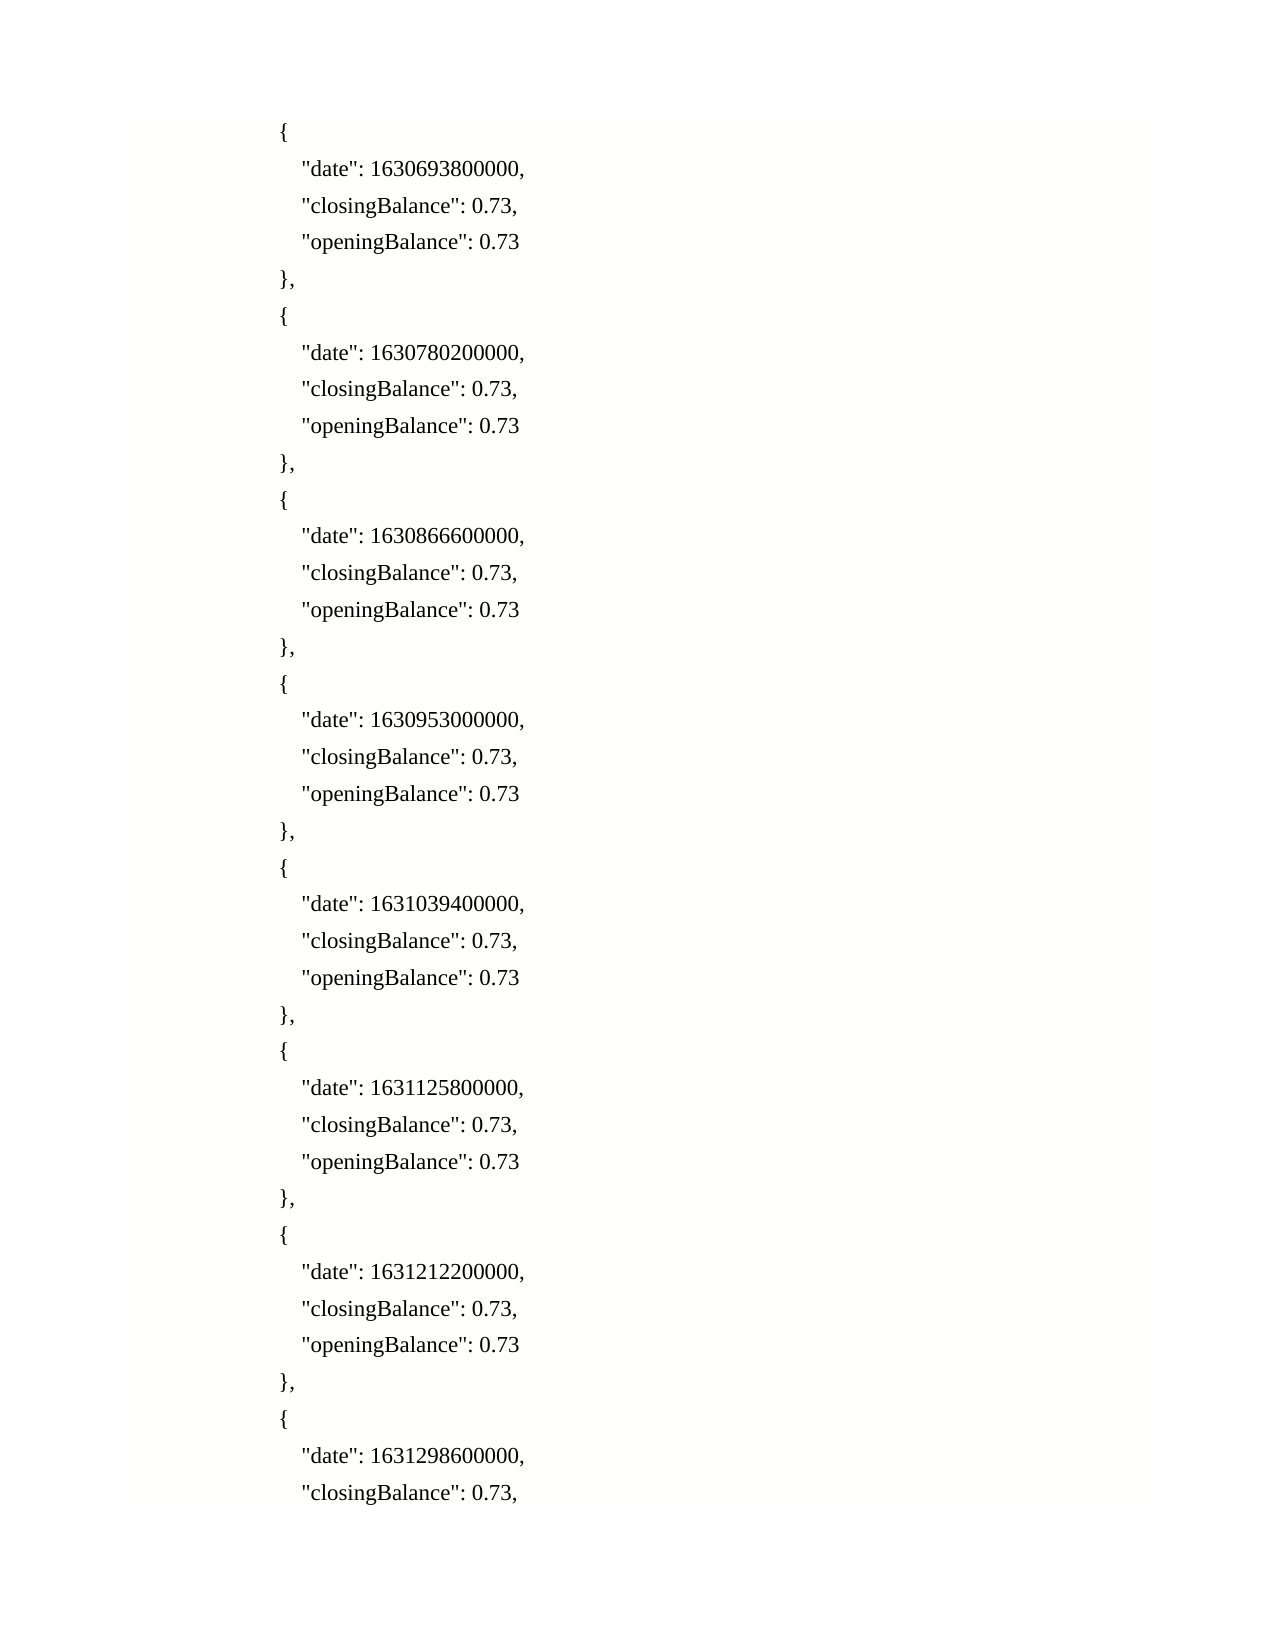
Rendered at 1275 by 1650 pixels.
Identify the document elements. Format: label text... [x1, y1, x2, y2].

text { [118, 670, 1157, 696]
text }, [118, 449, 1157, 475]
text "closingBalance": 0.73, [118, 1295, 1157, 1321]
text "closingBalance": 0.73, [118, 1111, 1157, 1137]
text }, [118, 633, 1157, 659]
text }, [118, 265, 1157, 292]
text { [118, 1221, 1157, 1248]
text "closingBalance": 0.73, [118, 927, 1157, 953]
text "closingBalance": 0.73, [118, 192, 1157, 218]
text "closingBalance": 0.73, [118, 1479, 1157, 1505]
text "openingBalance": 0.73 [118, 596, 1157, 622]
text "date": 1630693800000, [118, 155, 1157, 181]
text { [118, 302, 1157, 328]
text "date": 1630866600000, [118, 523, 1157, 549]
text { [118, 1037, 1157, 1064]
text "date": 1631298600000, [118, 1442, 1157, 1468]
text "closingBalance": 0.73, [118, 743, 1157, 769]
text { [118, 118, 1157, 144]
text "date": 1631125800000, [118, 1074, 1157, 1101]
text "openingBalance": 0.73 [118, 1332, 1157, 1358]
text "openingBalance": 0.73 [118, 780, 1157, 806]
text }, [118, 1001, 1157, 1027]
text "openingBalance": 0.73 [118, 412, 1157, 439]
text { [118, 853, 1157, 880]
text }, [118, 817, 1157, 843]
text "date": 1630780200000, [118, 339, 1157, 365]
text "openingBalance": 0.73 [118, 1148, 1157, 1174]
text "openingBalance": 0.73 [118, 964, 1157, 990]
text }, [118, 1184, 1157, 1211]
text "closingBalance": 0.73, [118, 376, 1157, 402]
text "date": 1631039400000, [118, 890, 1157, 917]
text "openingBalance": 0.73 [118, 228, 1157, 255]
text "date": 1631212200000, [118, 1258, 1157, 1284]
text { [118, 486, 1157, 512]
text }, [118, 1368, 1157, 1395]
text "date": 1630953000000, [118, 706, 1157, 733]
text "closingBalance": 0.73, [118, 559, 1157, 586]
text { [118, 1405, 1157, 1431]
